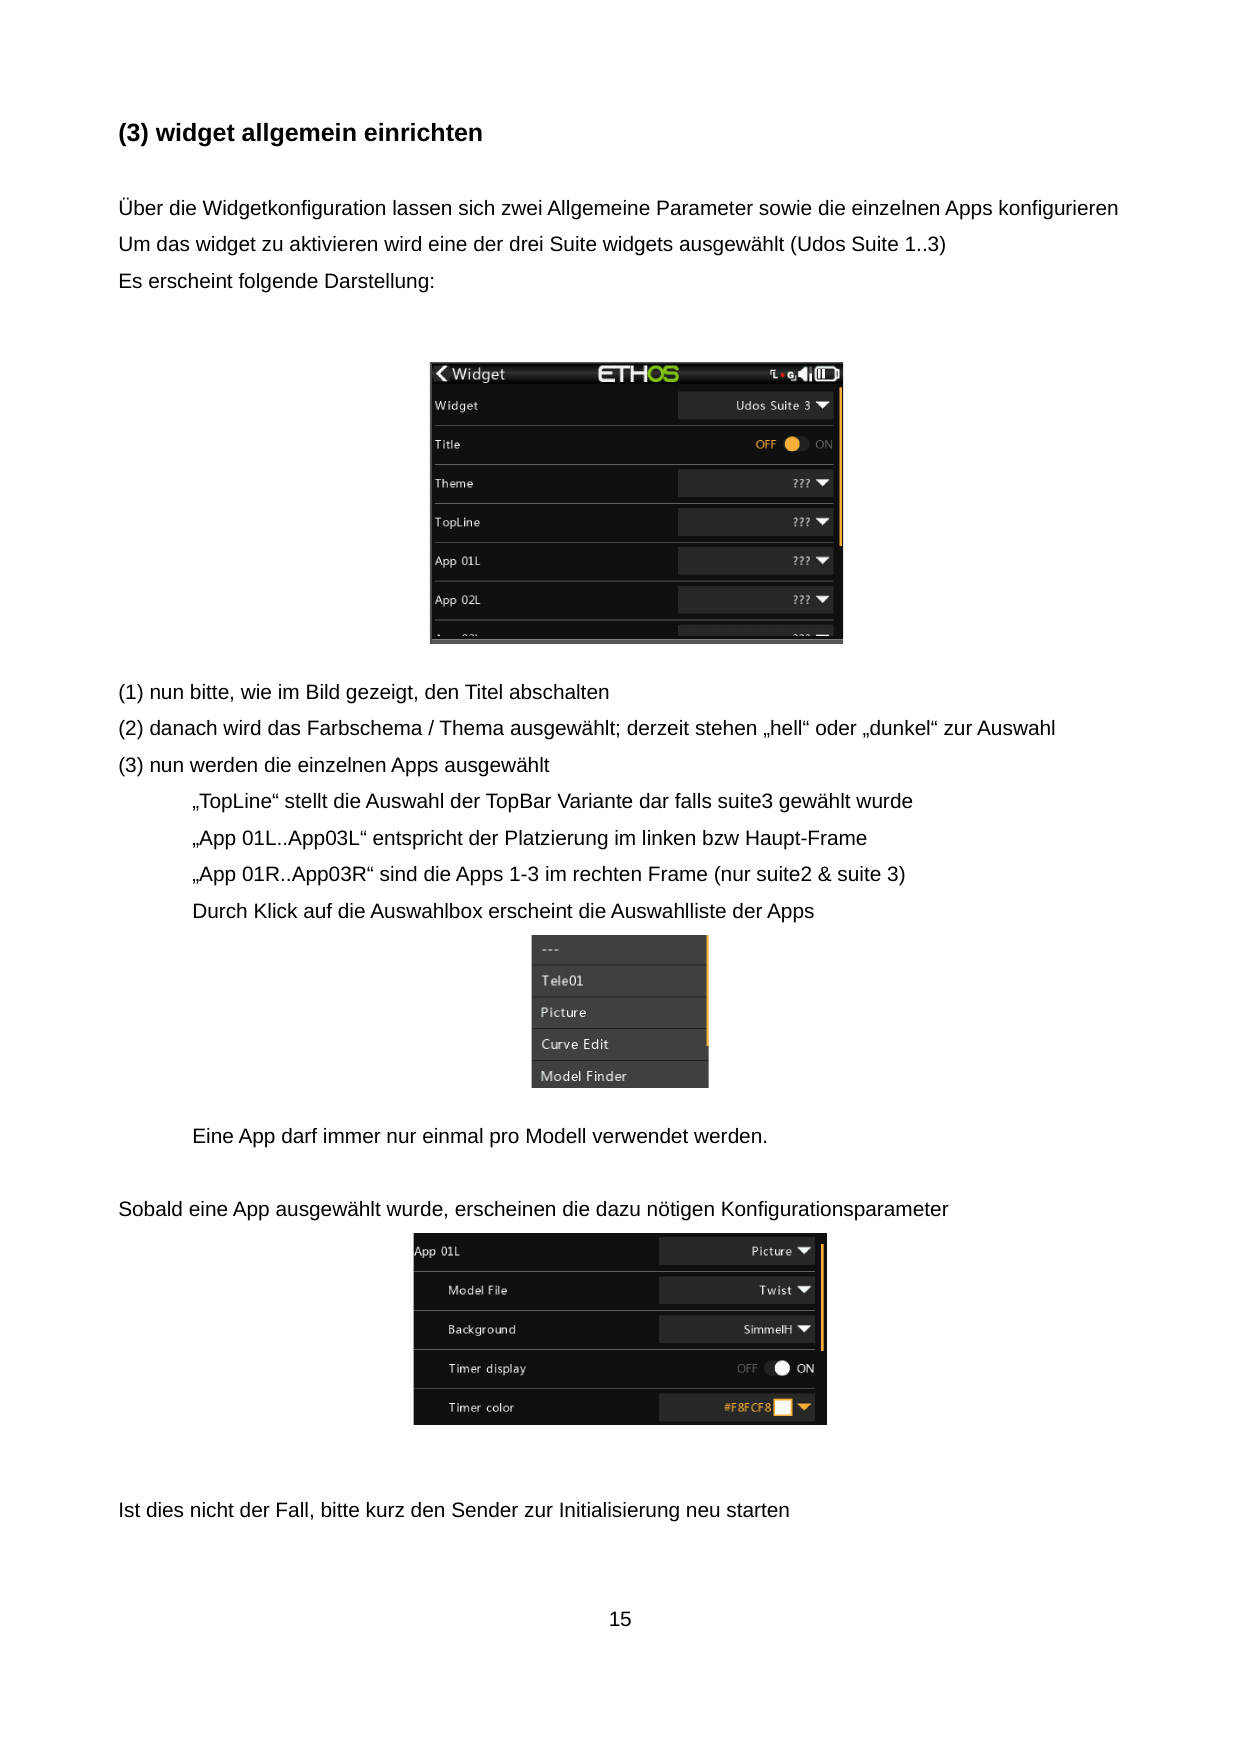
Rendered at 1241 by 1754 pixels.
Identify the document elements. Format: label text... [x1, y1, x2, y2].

text (1) nun bitte, wie im Bild gezeigt, den Titel abschalten [118, 680, 1122, 704]
text „App 01L..App03L“ entspricht der Platzierung im linken bzw Haupt-Frame [118, 826, 1122, 849]
text Ist dies nicht der Fall, bitte kurz den Sender zur Initialisierung neu starten [118, 1497, 1122, 1521]
subtitle (3) widget allgemein einrichten [118, 118, 1122, 147]
text (3) nun werden die einzelnen Apps ausgewählt [118, 753, 1122, 777]
text Sobald eine App ausgewählt wurde, erscheinen die dazu nötigen Konfigurationsparameter [118, 1197, 1122, 1221]
text Eine App darf immer nur einmal pro Modell verwendet werden. [118, 1124, 1122, 1148]
picture [413, 1233, 827, 1425]
text Durch Klick auf die Auswahlbox erscheint die Auswahlliste der Apps [118, 898, 1122, 922]
text Um das widget zu aktivieren wird eine der drei Suite widgets ausgewählt (Udos Suite 1..3) [118, 232, 1122, 256]
text Über die Widgetkonfiguration lassen sich zwei Allgemeine Parameter sowie die einzelnen Apps konfigurieren [118, 196, 1122, 220]
text „App 01R..App03R“ sind die Apps 1-3 im rechten Frame (nur suite2 & suite 3) [118, 862, 1122, 886]
text Es erscheint folgende Darstellung: [118, 269, 1122, 293]
picture [429, 362, 844, 644]
text „TopLine“ stellt die Auswahl der TopBar Variante dar falls suite3 gewählt wurde [118, 789, 1122, 813]
text (2) danach wird das Farbschema / Thema ausgewählt; derzeit stehen „hell“ oder „dunkel“ zur Auswahl [118, 716, 1122, 740]
picture [531, 935, 709, 1088]
